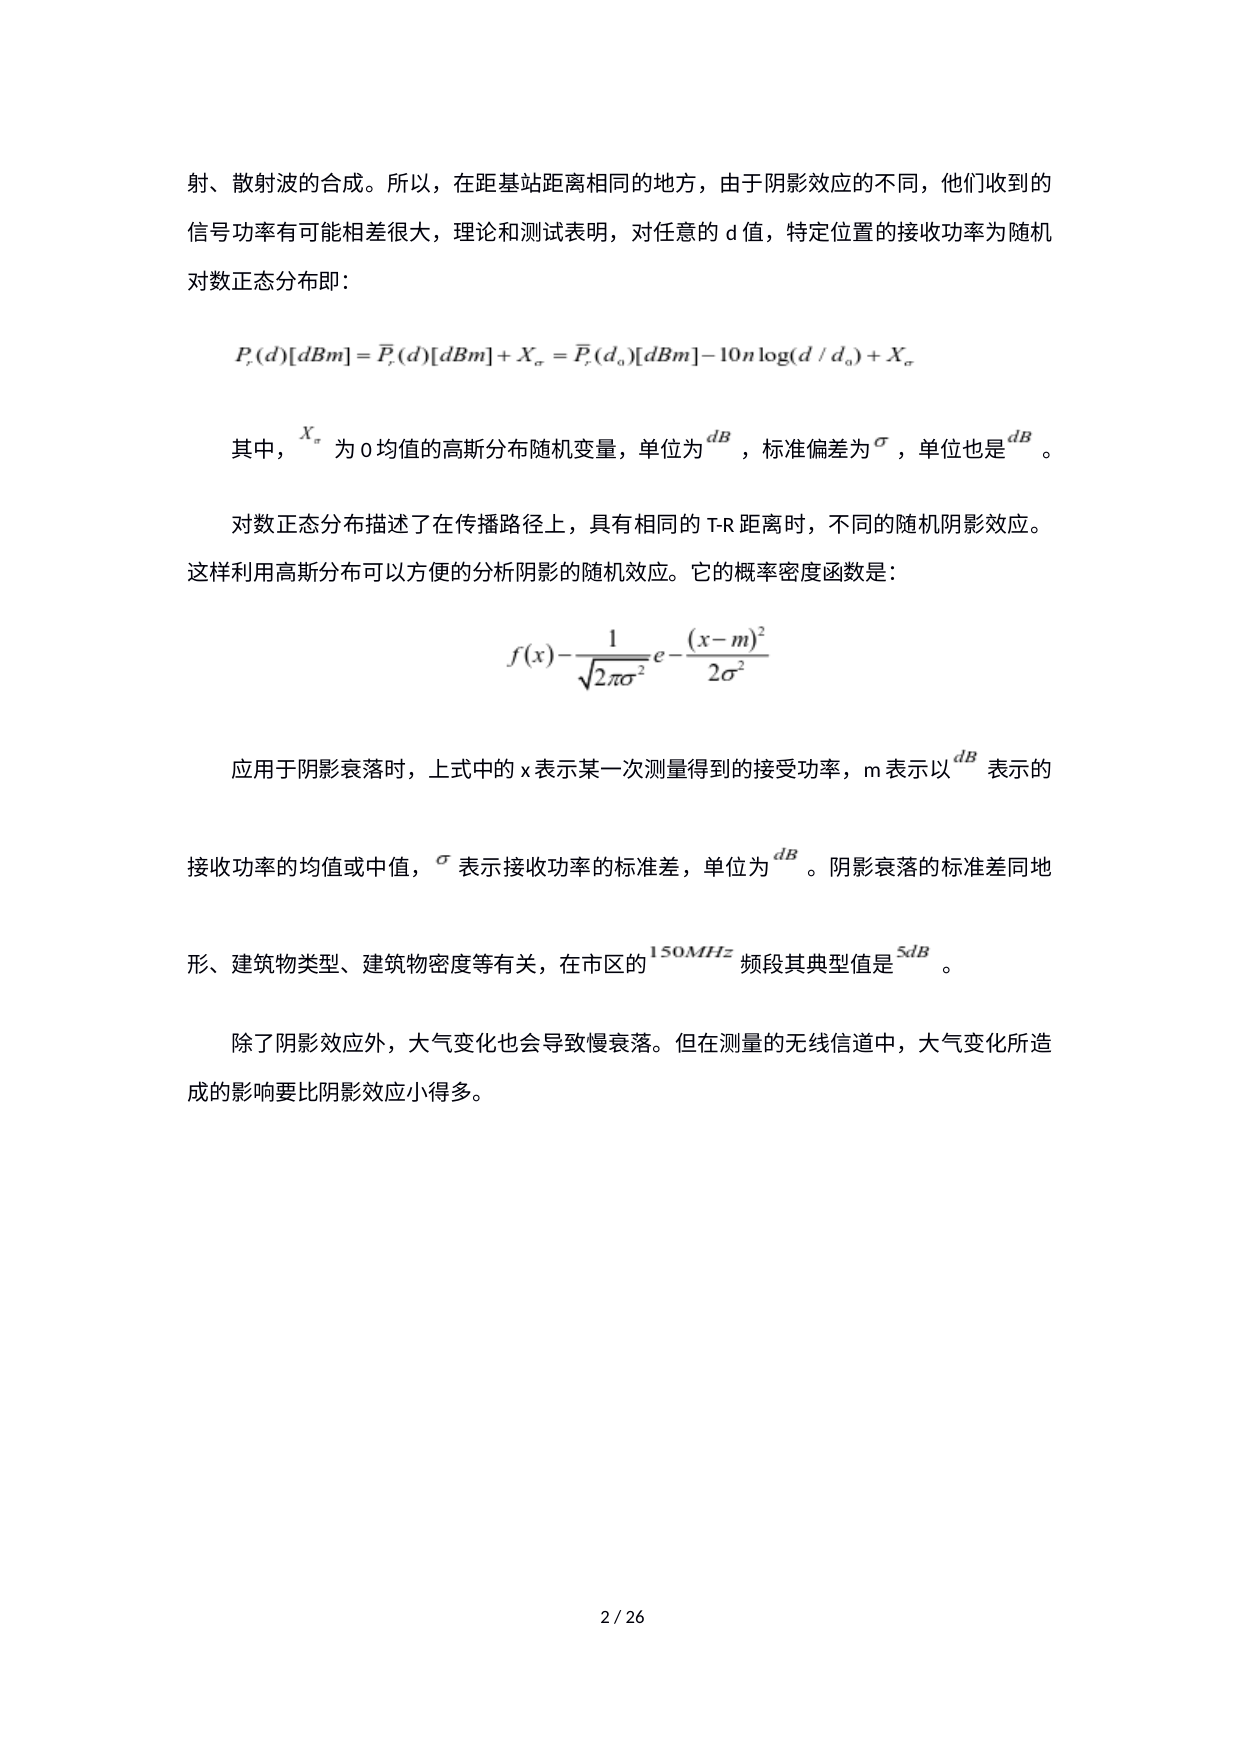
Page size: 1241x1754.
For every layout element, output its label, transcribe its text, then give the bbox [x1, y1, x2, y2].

text 射、散射波的合成。所以，在距基站距离相同的地方，由于阴影效应的不同，他们收到的信号功率有可能相差很大，理论和测试表明，对任意的d值，特定位置的接收功率为随机对数正态分布即： [187, 162, 1053, 292]
text 除了阴影效应外，大气变化也会导致慢衰落。但在测量的无线信道中，大气变化所造成的影响要比阴影效应小得多。 [187, 1022, 1053, 1103]
text 应用于阴影衰落时，上式中的x表示某一次测量得到的接受功率，m表示以表示的接收功率的均值或中值，表示接收功率的标准差，单位为。阴影衰落的标准差同地形、建筑物类型、建筑物密度等有关，在市区的频段其典型值是。 [187, 729, 1053, 989]
text 对数正态分布描述了在传播路径上，具有相同的T-R距离时，不同的随机阴影效应。这样利用高斯分布可以方便的分析阴影的随机效应。它的概率密度函数是： [187, 502, 1053, 584]
text 其中，为0均值的高斯分布随机变量，单位为，标准偏差为，单位也是。 [187, 405, 1053, 470]
